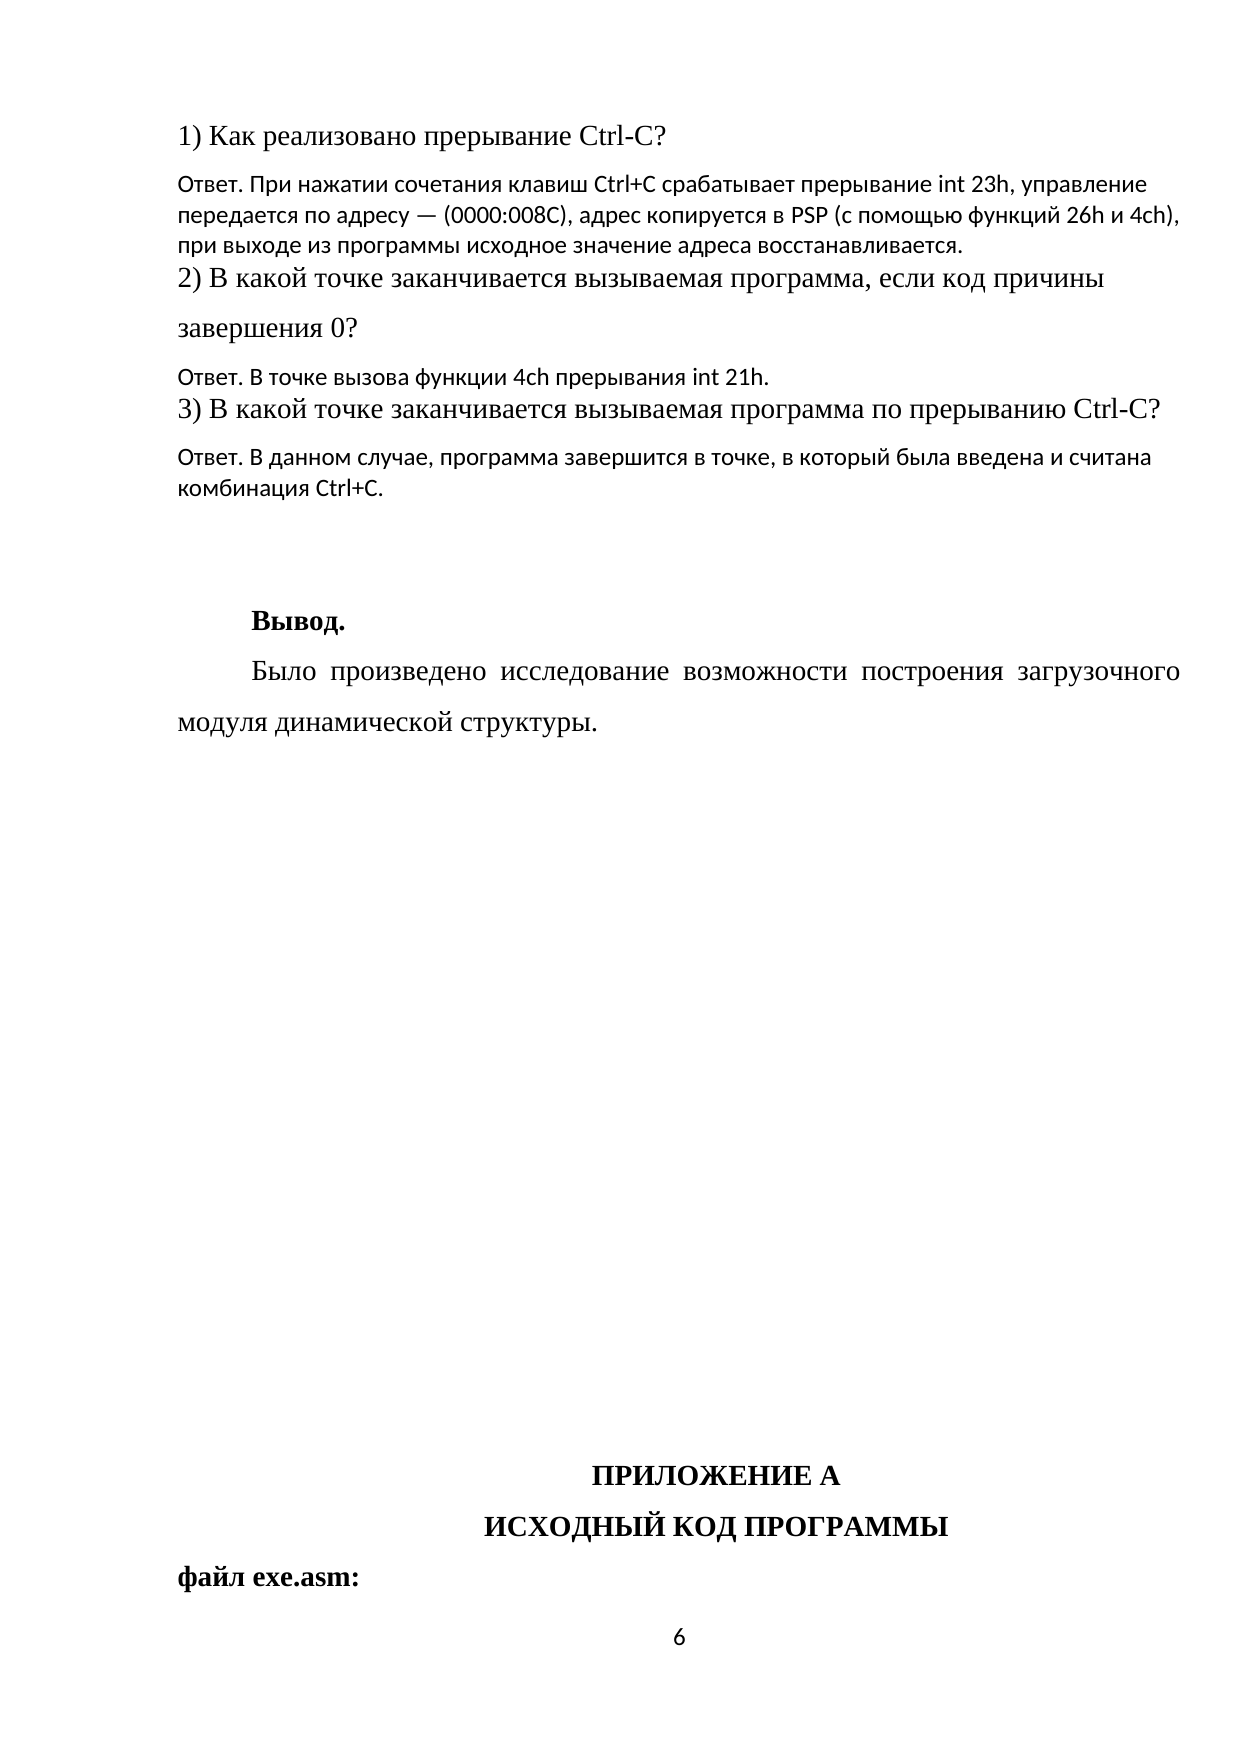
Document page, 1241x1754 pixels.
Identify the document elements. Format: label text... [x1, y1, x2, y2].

text файл exe.asm: [177, 1559, 1181, 1593]
text Было произведено исследование возможности построения загрузочного модуля динамической структуры. [177, 653, 1181, 737]
text Ответ. В точке вызова функции 4ch прерывания int 21h. [177, 361, 1181, 391]
text Вывод. [177, 603, 1181, 637]
text ПРИЛОЖЕНИЕ А [177, 1458, 1181, 1492]
text Ответ. При нажатии сочетания клавиш Ctrl+C срабатывает прерывание int 23h, управление передается по адресу — (0000:008С), адрес копируется в PSP (с помощью функций 26h и 4ch), при выходе из программы исходное значение адреса восстанавливается. [177, 168, 1181, 260]
text 3) В какой точке заканчивается вызываемая программа по прерыванию Ctrl-C? [177, 391, 1181, 425]
text ИСХОДНЫЙ КОД ПРОГРАММЫ [177, 1509, 1181, 1542]
text 1) Как реализовано прерывание Ctrl-C? [177, 118, 1181, 152]
text 2) В какой точке заканчивается вызываемая программа, если код причины завершения 0? [177, 260, 1181, 344]
text Ответ. В данном случае, программа завершится в точке, в который была введена и считана комбинация Ctrl+C. [177, 441, 1181, 502]
